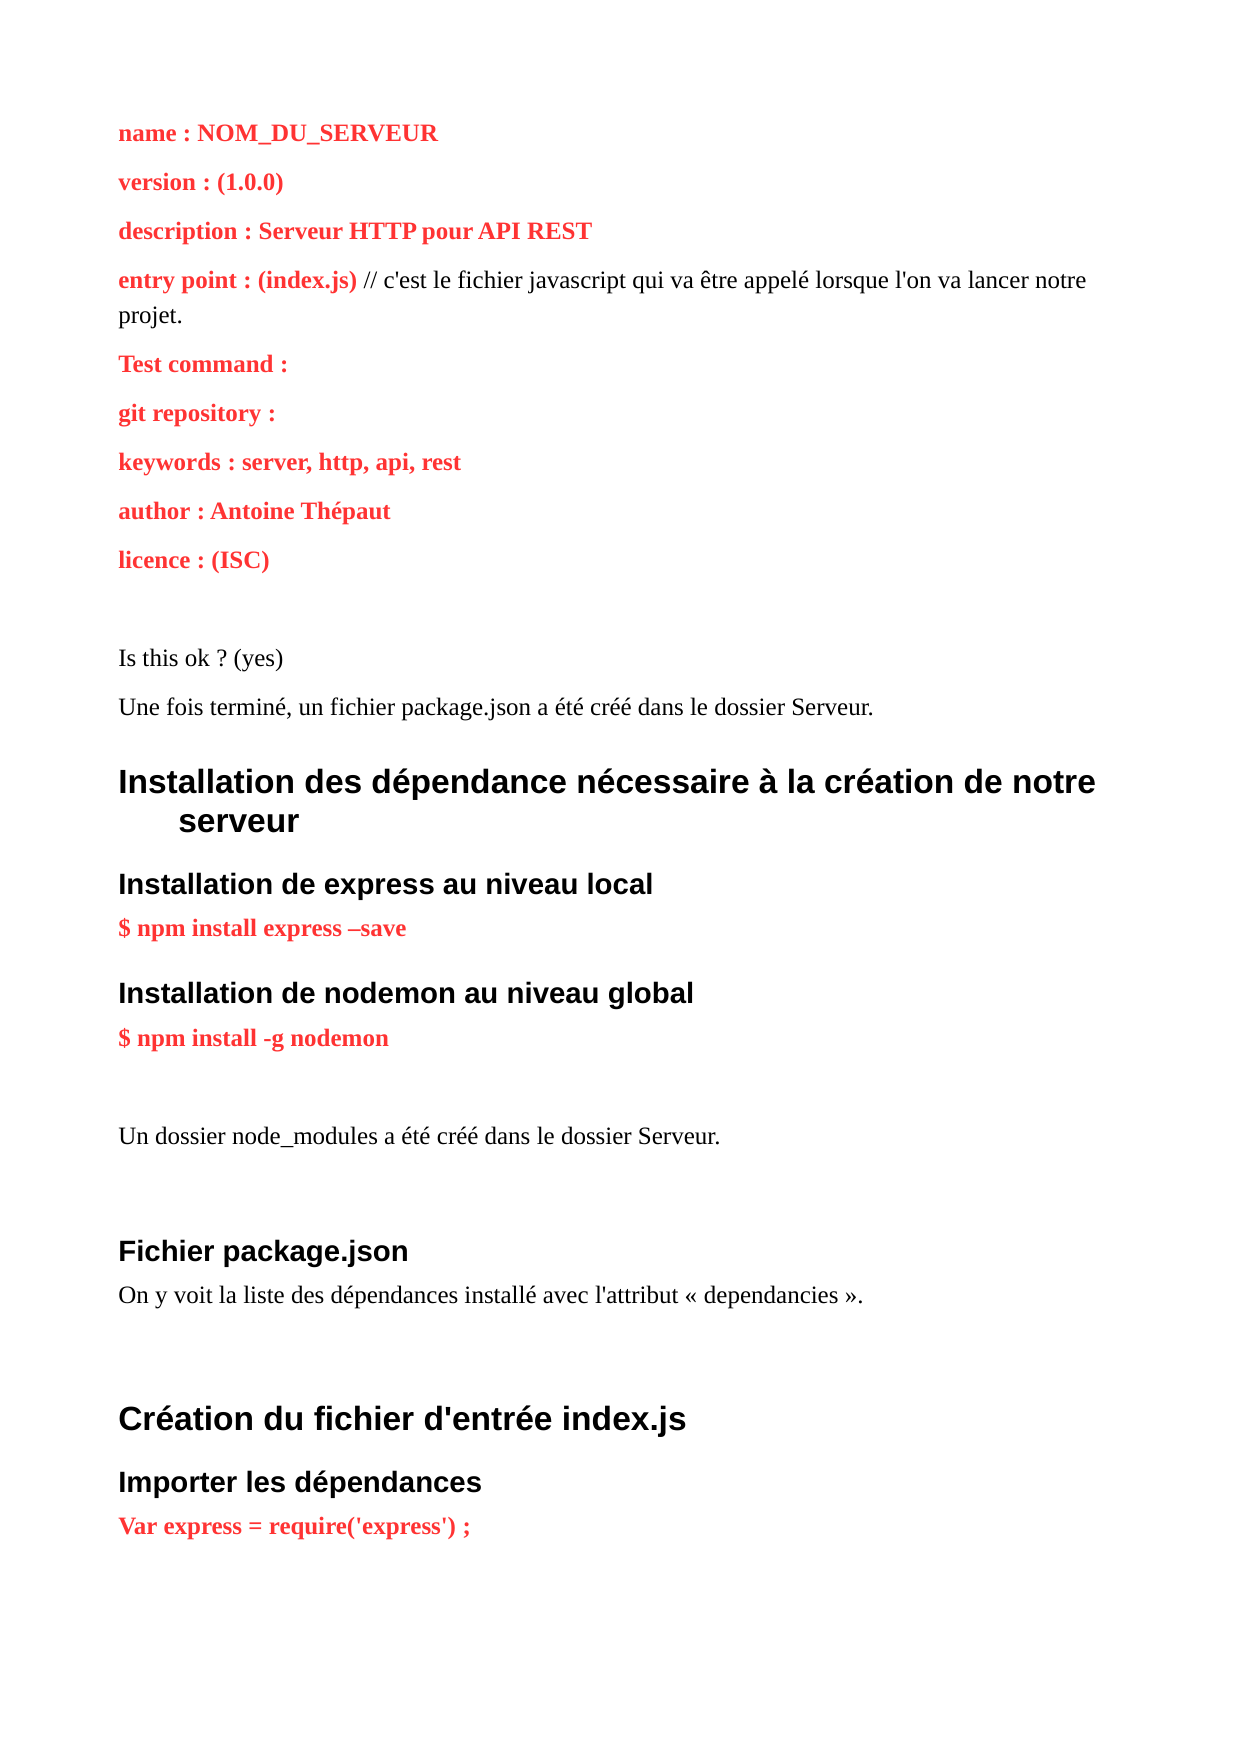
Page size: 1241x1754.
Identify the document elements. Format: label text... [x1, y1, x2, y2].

text On y voit la liste des dépendances installé avec l'attribut « dependancies ». [118, 1280, 1122, 1308]
text Un dossier node_modules a été créé dans le dossier Serveur. [118, 1121, 1122, 1149]
text description : Serveur HTTP pour API REST [118, 216, 1122, 245]
subtitle Importer les dépendances [118, 1464, 1122, 1498]
text entry point : (index.js) // c'est le fichier javascript qui va être appelé lorsque l'on va lancer notre projet. [118, 265, 1122, 328]
text author : Antoine Thépaut [118, 496, 1122, 525]
text git repository : [118, 398, 1122, 427]
text $ npm install -g nodemon [118, 1023, 1122, 1051]
subtitle Installation des dépendance nécessaire à la création de notre serveur [118, 762, 1122, 839]
text Is this ok ? (yes) [118, 643, 1122, 672]
subtitle Installation de nodemon au niveau global [118, 976, 1122, 1010]
text Une fois terminé, un fichier package.json a été créé dans le dossier Serveur. [118, 692, 1122, 721]
text version : (1.0.0) [118, 167, 1122, 196]
subtitle Fichier package.json [118, 1233, 1122, 1267]
text $ npm install express –save [118, 913, 1122, 942]
text Var express = require('express') ; [118, 1511, 1122, 1539]
subtitle Création du fichier d'entrée index.js [118, 1399, 1122, 1437]
text name : NOM_DU_SERVEUR [118, 118, 1122, 147]
text keywords : server, http, api, rest [118, 447, 1122, 476]
text Test command : [118, 349, 1122, 378]
text licence : (ISC) [118, 545, 1122, 574]
subtitle Installation de express au niveau local [118, 867, 1122, 900]
